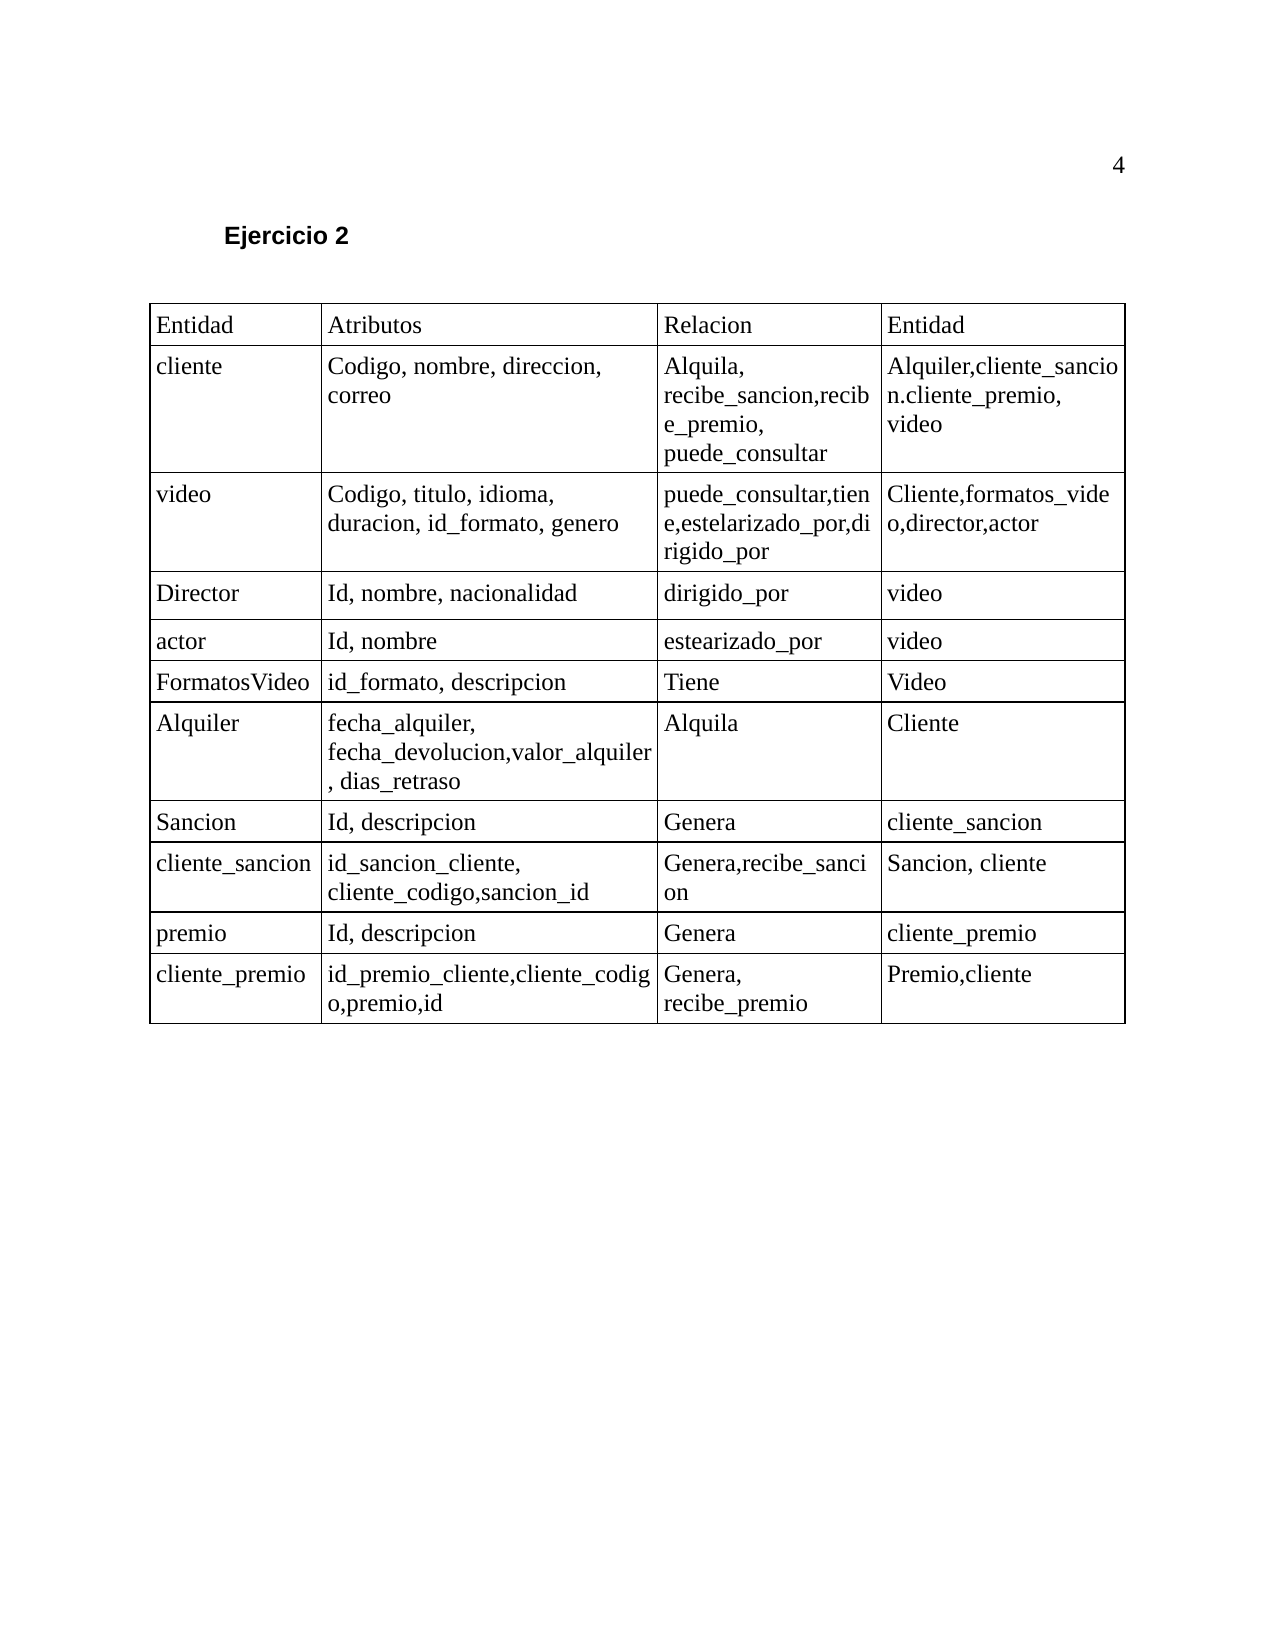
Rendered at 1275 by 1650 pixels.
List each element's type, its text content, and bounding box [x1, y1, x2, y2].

table_cell Sancion, cliente [882, 843, 1124, 911]
table_cell video [882, 620, 1124, 660]
table_cell cliente_premio [151, 954, 321, 1023]
table_cell actor [151, 620, 321, 660]
table_cell Alquila, recibe_sancion,recibe_premio, puede_consultar [658, 346, 881, 472]
table_cell Sancion [151, 801, 321, 841]
table_cell Cliente [882, 703, 1124, 800]
table_cell Genera [658, 913, 881, 953]
table_cell Genera,recibe_sancion [658, 843, 881, 911]
table_cell Genera, recibe_premio [658, 954, 881, 1023]
table_header Entidad [151, 304, 321, 344]
table_cell cliente_sancion [151, 843, 321, 911]
table_cell Director [151, 572, 321, 619]
table_cell cliente_premio [882, 913, 1124, 953]
table_cell premio [151, 913, 321, 953]
table_header Entidad [882, 304, 1124, 344]
table_cell fecha_alquiler, fecha_devolucion,valor_alquiler, dias_retraso [322, 703, 657, 800]
table_cell cliente [151, 346, 321, 472]
table_cell video [882, 572, 1124, 619]
table_header Atributos [322, 304, 657, 344]
table_cell id_formato, descripcion [322, 661, 657, 701]
table_cell Tiene [658, 661, 881, 701]
table_cell Genera [658, 801, 881, 841]
table_cell dirigido_por [658, 572, 881, 619]
table_cell Alquiler,cliente_sancion.cliente_premio, video [882, 346, 1124, 472]
table_cell FormatosVideo [151, 661, 321, 701]
table_cell id_sancion_cliente, cliente_codigo,sancion_id [322, 843, 657, 911]
table_cell Id, nombre [322, 620, 657, 660]
table_cell Codigo, titulo, idioma, duracion, id_formato, genero [322, 473, 657, 571]
table_cell Cliente,formatos_video,director,actor [882, 473, 1124, 571]
subtitle Ejercicio 2 [150, 221, 1125, 249]
table_cell Id, descripcion [322, 801, 657, 841]
table_cell Codigo, nombre, direccion, correo [322, 346, 657, 472]
table_cell cliente_sancion [882, 801, 1124, 841]
table_cell Premio,cliente [882, 954, 1124, 1023]
table_cell estearizado_por [658, 620, 881, 660]
table_cell Id, nombre, nacionalidad [322, 572, 657, 619]
table_cell Alquila [658, 703, 881, 800]
table_header Relacion [658, 304, 881, 344]
table_cell Alquiler [151, 703, 321, 800]
table_cell Video [882, 661, 1124, 701]
table_cell id_premio_cliente,cliente_codigo,premio,id [322, 954, 657, 1023]
table_cell video [151, 473, 321, 571]
table_cell Id, descripcion [322, 913, 657, 953]
table_cell puede_consultar,tiene,estelarizado_por,dirigido_por [658, 473, 881, 571]
